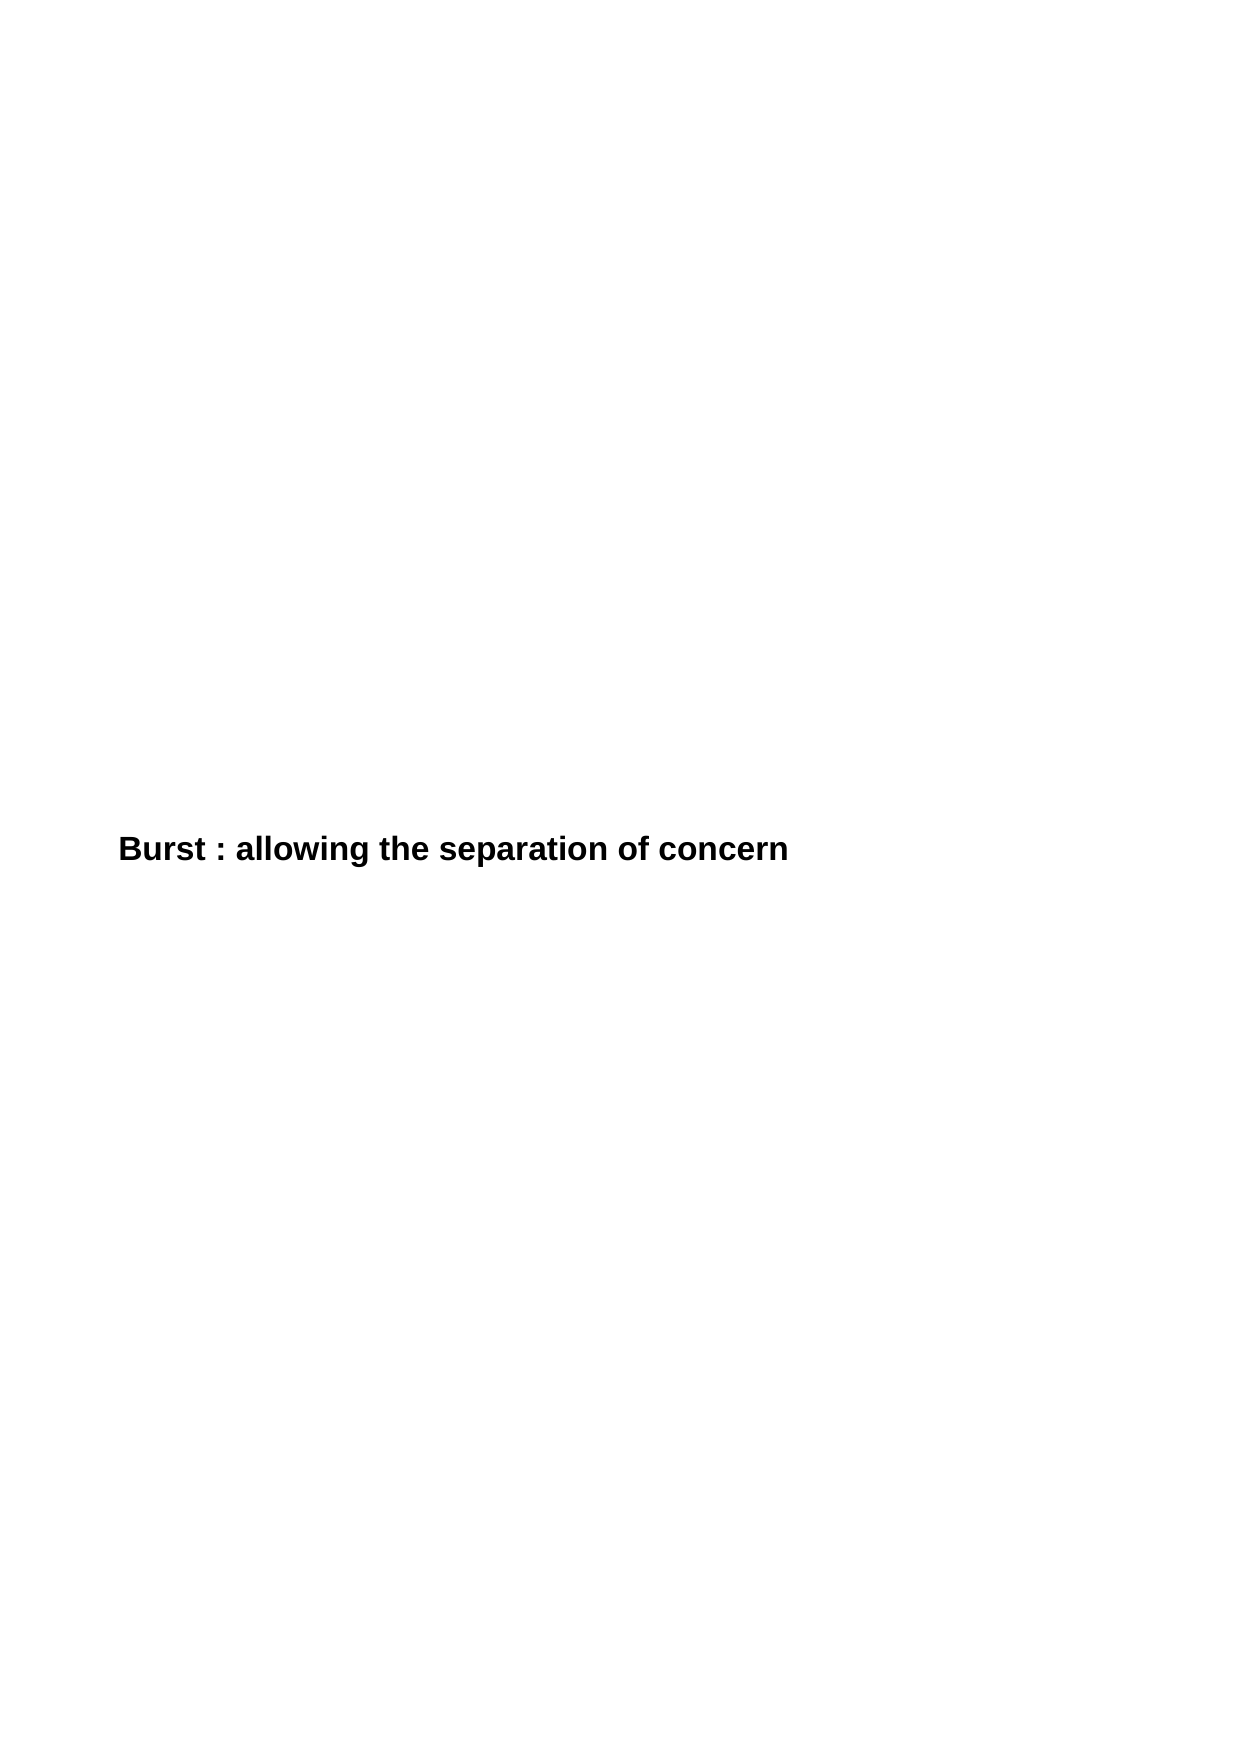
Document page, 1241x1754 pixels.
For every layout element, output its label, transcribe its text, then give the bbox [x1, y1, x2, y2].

subtitle Burst : allowing the separation of concern [118, 828, 1122, 867]
